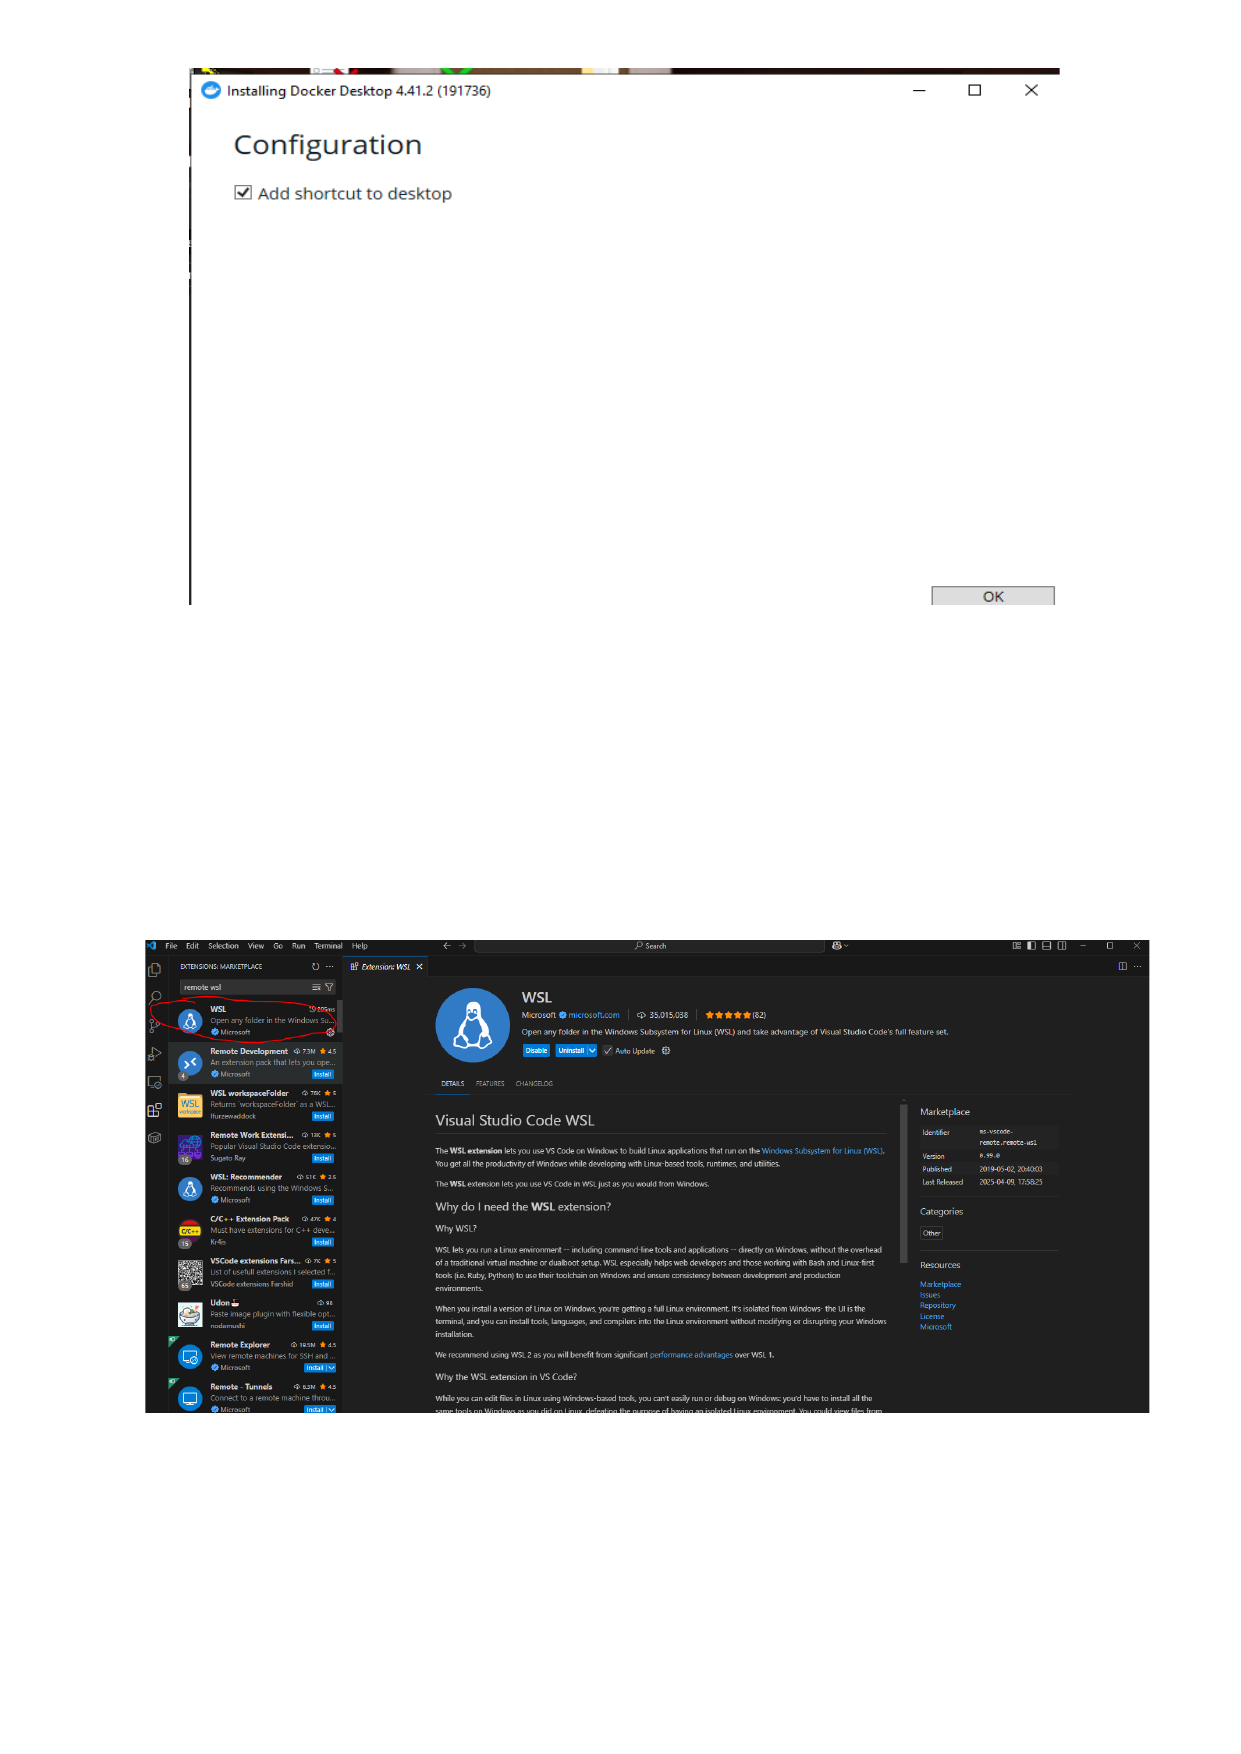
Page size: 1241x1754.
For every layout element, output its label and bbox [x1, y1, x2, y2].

picture [189, 68, 1060, 605]
picture [145, 940, 1150, 1413]
